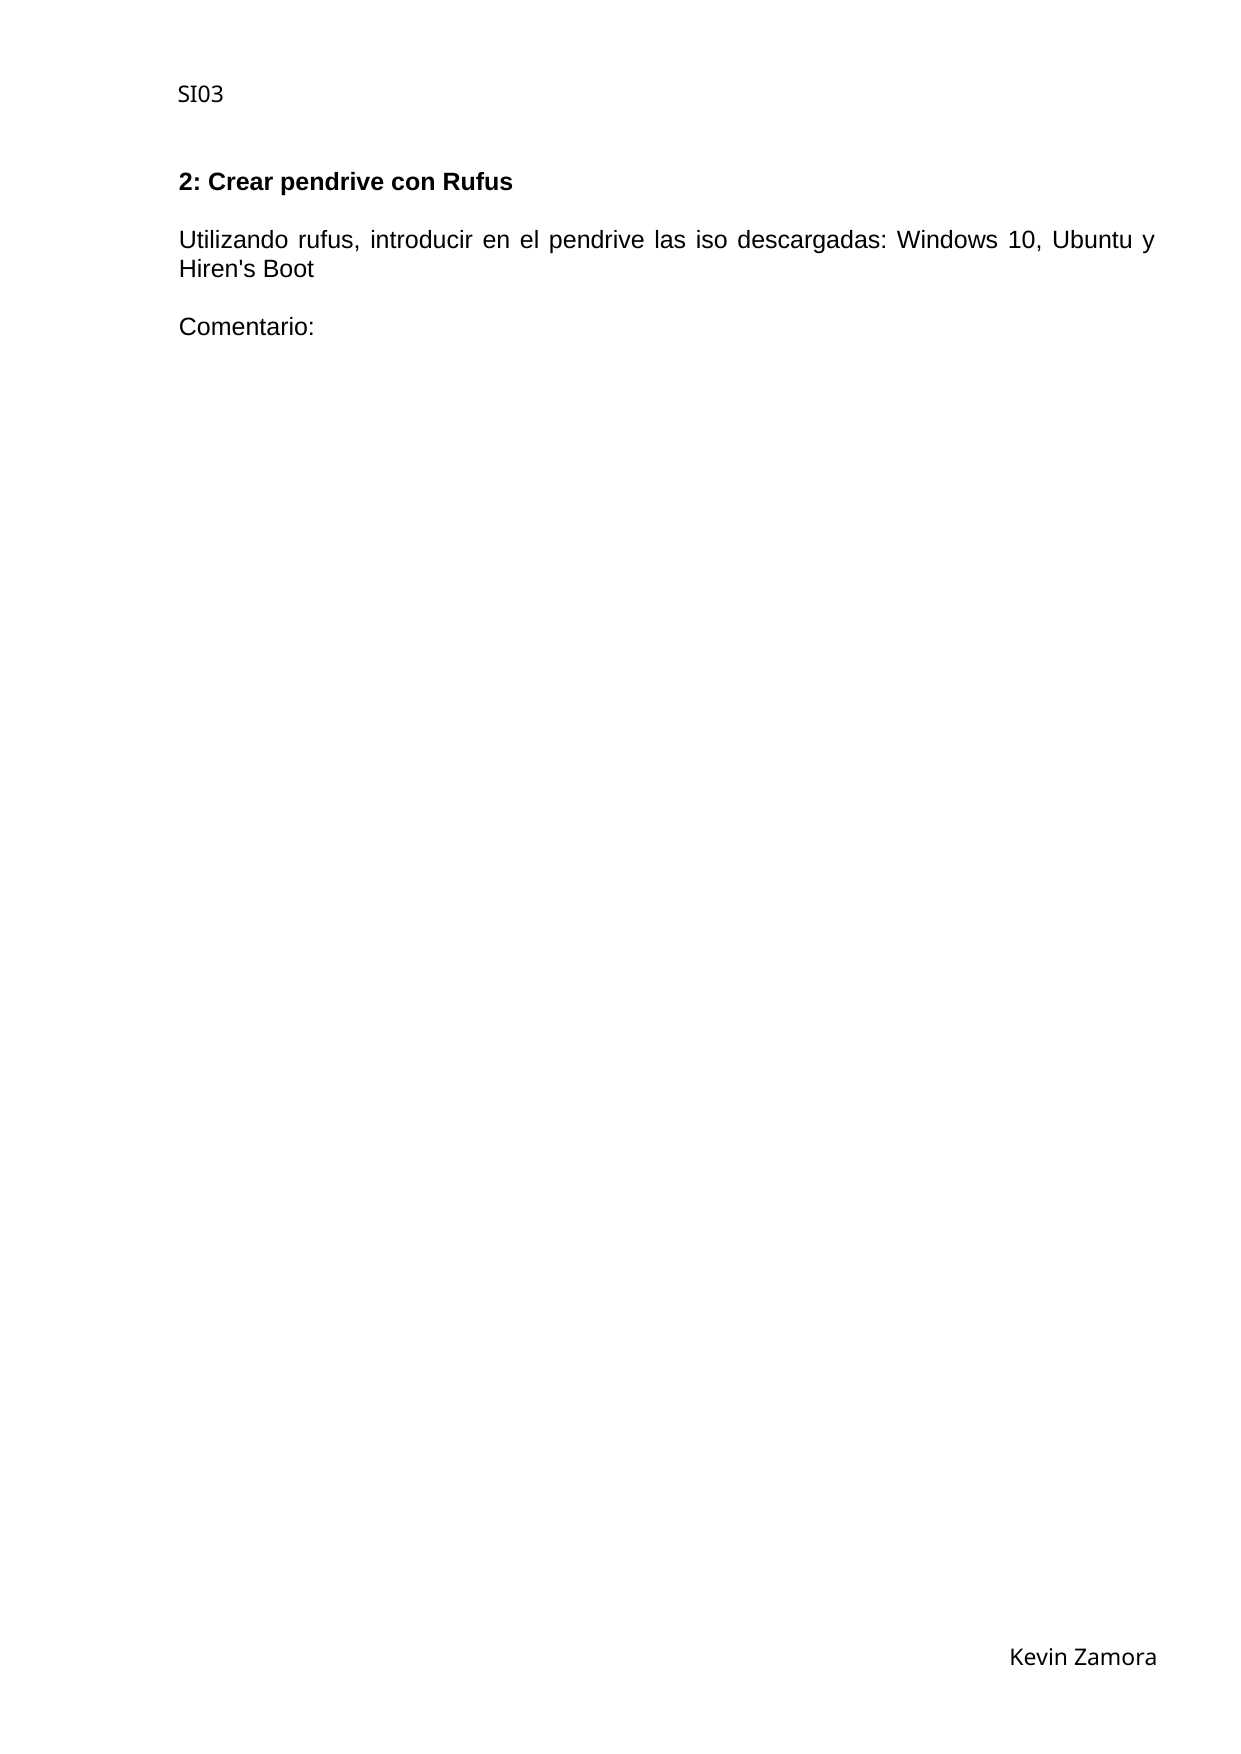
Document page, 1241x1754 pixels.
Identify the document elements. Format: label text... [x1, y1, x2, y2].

table_header 2: Crear pendrive con Rufus Utilizando rufus, introducir en el pendrive las iso descargadas: Windows 10, Ubuntu y Hiren's Boot Comentario: [177, 137, 1158, 371]
